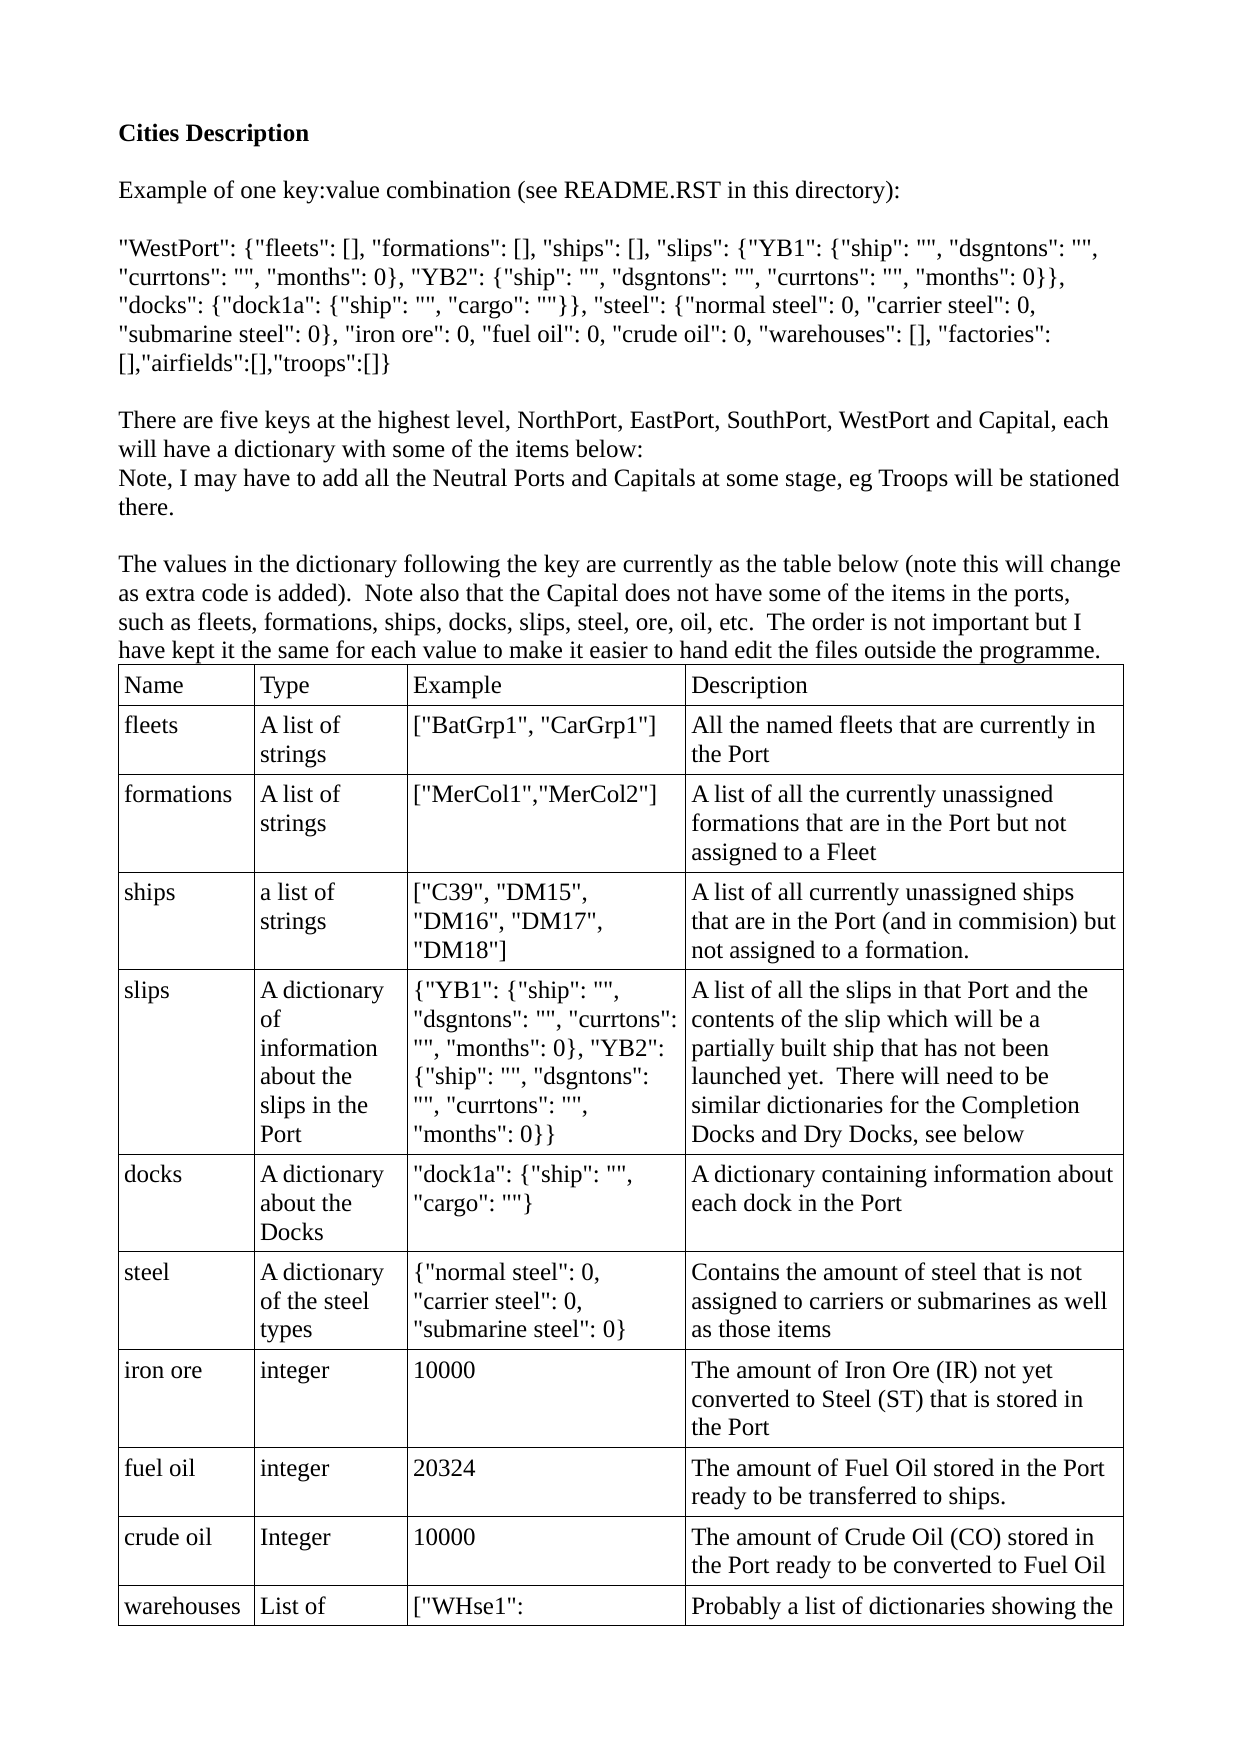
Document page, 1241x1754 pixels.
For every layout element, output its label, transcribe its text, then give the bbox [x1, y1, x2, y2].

table_header Example [408, 665, 685, 705]
table_cell 20324 [408, 1448, 685, 1516]
table_cell A list of all the slips in that Port and the contents of the slip which will be a partially built ship that has not been launched yet. There will need to be similar dictionaries for the Completion Docks and Dry Docks, see below [686, 970, 1123, 1153]
table_cell docks [119, 1155, 254, 1251]
table_cell Contains the amount of steel that is not assigned to carriers or submarines as well as those items [686, 1252, 1123, 1349]
table_header Type [255, 665, 407, 705]
table_cell ["MerCol1","MerCol2"] [408, 775, 685, 872]
table_cell 10000 [408, 1350, 685, 1447]
table_cell "dock1a": {"ship": "", "cargo": ""} [408, 1155, 685, 1251]
table_cell Integer [255, 1517, 407, 1585]
table_cell warehouses [119, 1586, 254, 1625]
table_cell Probably a list of dictionaries showing the [686, 1586, 1123, 1625]
table_cell ["BatGrp1", "CarGrp1"] [408, 706, 685, 774]
table_cell fleets [119, 706, 254, 774]
table_cell fuel oil [119, 1448, 254, 1516]
text Example of one key:value combination (see README.RST in this directory): [118, 176, 1122, 204]
table_cell The amount of Fuel Oil stored in the Port ready to be transferred to ships. [686, 1448, 1123, 1516]
table_cell integer [255, 1350, 407, 1447]
table_cell A dictionary containing information about each dock in the Port [686, 1155, 1123, 1251]
text There are five keys at the highest level, NorthPort, EastPort, SouthPort, WestPort and Capital, each will have a dictionary with some of the items below: [118, 406, 1122, 463]
table_cell {"normal steel": 0, "carrier steel": 0, "submarine steel": 0} [408, 1252, 685, 1349]
table_cell ["WHse1": [408, 1586, 685, 1625]
table_cell A dictionary about the Docks [255, 1155, 407, 1251]
table_cell List of [255, 1586, 407, 1625]
table_cell A list of all the currently unassigned formations that are in the Port but not assigned to a Fleet [686, 775, 1123, 872]
table_cell The amount of Iron Ore (IR) not yet converted to Steel (ST) that is stored in the Port [686, 1350, 1123, 1447]
table_cell ["C39", "DM15", "DM16", "DM17", "DM18"] [408, 873, 685, 969]
table_cell integer [255, 1448, 407, 1516]
table_cell crude oil [119, 1517, 254, 1585]
table_header Description [686, 665, 1123, 705]
table_cell {"YB1": {"ship": "", "dsgntons": "", "currtons": "", "months": 0}, "YB2": {"ship": "", "dsgntons": "", "currtons": "", "months": 0}} [408, 970, 685, 1153]
table_cell slips [119, 970, 254, 1153]
table_header Name [119, 665, 254, 705]
table_cell A list of strings [255, 706, 407, 774]
table_cell a list of strings [255, 873, 407, 969]
table_cell 10000 [408, 1517, 685, 1585]
table_cell All the named fleets that are currently in the Port [686, 706, 1123, 774]
table_cell A list of strings [255, 775, 407, 872]
text Note, I may have to add all the Neutral Ports and Capitals at some stage, eg Troops will be stationed there. [118, 463, 1122, 521]
table_cell A dictionary of information about the slips in the Port [255, 970, 407, 1153]
table_cell A list of all currently unassigned ships that are in the Port (and in commision) but not assigned to a formation. [686, 873, 1123, 969]
text The values in the dictionary following the key are currently as the table below (note this will change as extra code is added). Note also that the Capital does not have some of the items in the ports, such as fleets, formations, ships, docks, slips, steel, ore, oil, etc. The order is not important but I have kept it the same for each value to make it easier to hand edit the files outside the programme. [118, 549, 1122, 664]
table_cell steel [119, 1252, 254, 1349]
text Cities Description [118, 118, 1122, 147]
table_cell formations [119, 775, 254, 872]
text "WestPort": {"fleets": [], "formations": [], "ships": [], "slips": {"YB1": {"ship": "", "dsgntons": "", "currtons": "", "months": 0}, "YB2": {"ship": "", "dsgntons": "", "currtons": "", "months": 0}}, "docks": {"dock1a": {"ship": "", "cargo": ""}}, "steel": {"normal steel": 0, "carrier steel": 0, "submarine steel": 0}, "iron ore": 0, "fuel oil": 0, "crude oil": 0, "warehouses": [], "factories":[],"airfields":[],"troops":[]} [118, 233, 1122, 377]
table_cell A dictionary of the steel types [255, 1252, 407, 1349]
table_cell iron ore [119, 1350, 254, 1447]
table_cell ships [119, 873, 254, 969]
table_cell The amount of Crude Oil (CO) stored in the Port ready to be converted to Fuel Oil [686, 1517, 1123, 1585]
